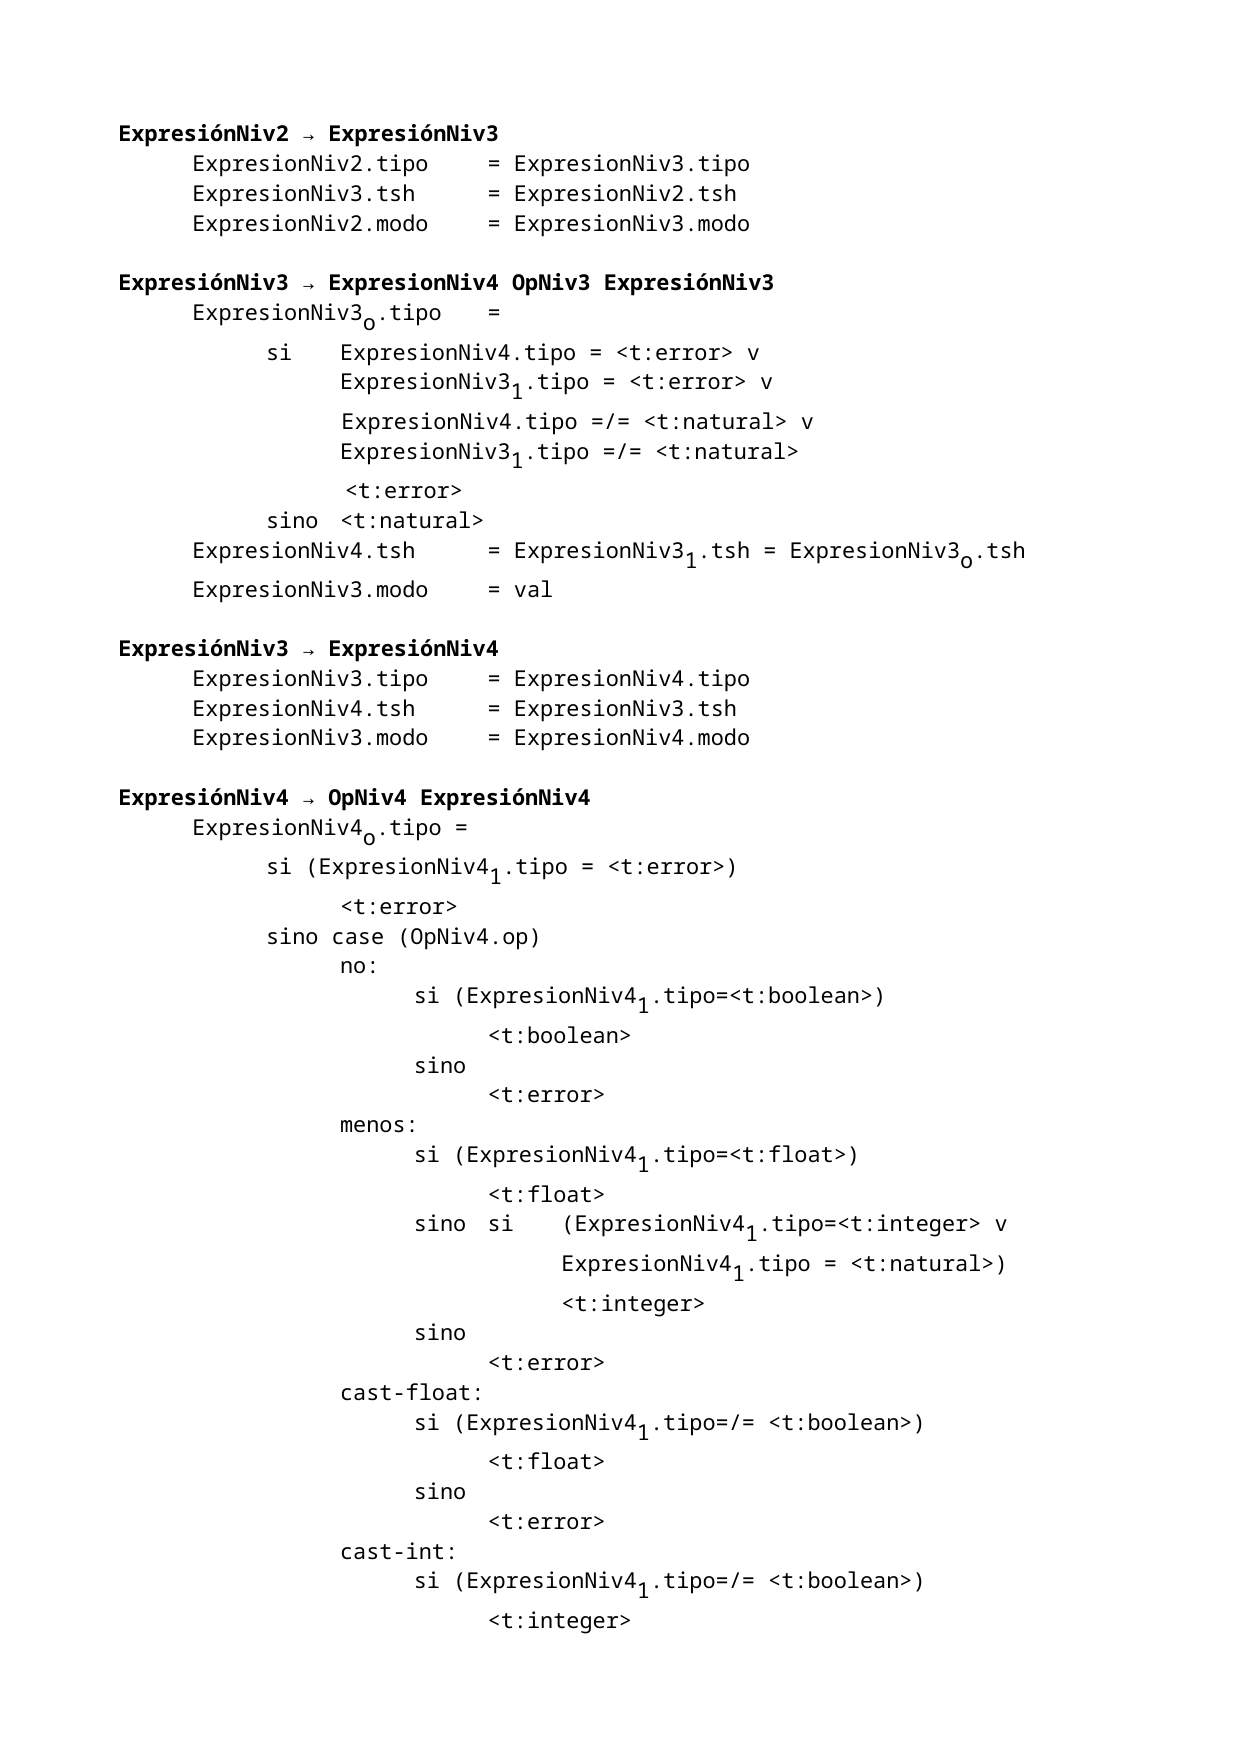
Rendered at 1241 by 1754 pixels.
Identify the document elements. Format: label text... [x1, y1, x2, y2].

text si (ExpresionNiv41.tipo=/= <t:boolean>) [118, 1407, 1122, 1446]
text <t:integer> [118, 1605, 1122, 1635]
text sino case (OpNiv4.op) [118, 921, 1122, 950]
text cast-float: [118, 1377, 1122, 1407]
text ExpresiónNiv4 → OpNiv4 ExpresiónNiv4 [118, 782, 1122, 812]
text ExpresionNiv31.tipo =/= <t:natural> [118, 436, 1122, 475]
text <t:integer> [118, 1287, 1122, 1317]
text <t:error> [118, 1347, 1122, 1377]
text <t:float> [118, 1446, 1122, 1476]
text menos: [118, 1109, 1122, 1139]
text si (ExpresionNiv41.tipo=<t:boolean>) [118, 980, 1122, 1020]
text si (ExpresionNiv41.tipo=/= <t:boolean>) [118, 1565, 1122, 1605]
text <t:error> [118, 475, 1122, 505]
text ExpresiónNiv3 → ExpresiónNiv4 [118, 633, 1122, 663]
text ExpresionNiv3.modo = val [118, 574, 1122, 604]
text ExpresionNiv2.modo = ExpresionNiv3.modo [118, 207, 1122, 237]
text sino si (ExpresionNiv41.tipo=<t:integer> v ExpresionNiv41.tipo = <t:natural>) [118, 1208, 1122, 1287]
text sino <t:natural> [118, 505, 1122, 535]
text sino [118, 1476, 1122, 1506]
text ExpresionNiv3.tsh = ExpresionNiv2.tsh [118, 178, 1122, 207]
text ExpresionNiv4.tipo =/= <t:natural> v [118, 406, 1122, 436]
text ExpresionNiv4.tsh = ExpresionNiv31.tsh = ExpresionNiv3o.tsh [118, 535, 1122, 574]
text ExpresionNiv4o.tipo = [118, 812, 1122, 851]
text ExpresionNiv2.tipo = ExpresionNiv3.tipo [118, 148, 1122, 178]
text ExpresionNiv3.tipo = ExpresionNiv4.tipo [118, 663, 1122, 692]
text sino [118, 1317, 1122, 1347]
text ExpresionNiv3.modo = ExpresionNiv4.modo [118, 722, 1122, 752]
text <t:error> [118, 1506, 1122, 1536]
text cast-int: [118, 1536, 1122, 1565]
text ExpresionNiv31.tipo = <t:error> v [118, 366, 1122, 406]
text <t:float> [118, 1178, 1122, 1208]
text si (ExpresionNiv41.tipo = <t:error>) [118, 851, 1122, 891]
text sino [118, 1049, 1122, 1079]
text ExpresiónNiv2 → ExpresiónNiv3 [118, 118, 1122, 148]
text ExpresionNiv3o.tipo = [118, 297, 1122, 336]
text ExpresionNiv4.tsh = ExpresionNiv3.tsh [118, 692, 1122, 722]
text no: [118, 950, 1122, 980]
text si (ExpresionNiv41.tipo=<t:float>) [118, 1139, 1122, 1178]
text <t:boolean> [118, 1020, 1122, 1049]
text <t:error> [118, 1079, 1122, 1109]
text <t:error> [118, 891, 1122, 921]
text ExpresiónNiv3 → ExpresionNiv4 OpNiv3 ExpresiónNiv3 [118, 267, 1122, 297]
text si ExpresionNiv4.tipo = <t:error> v [118, 336, 1122, 366]
